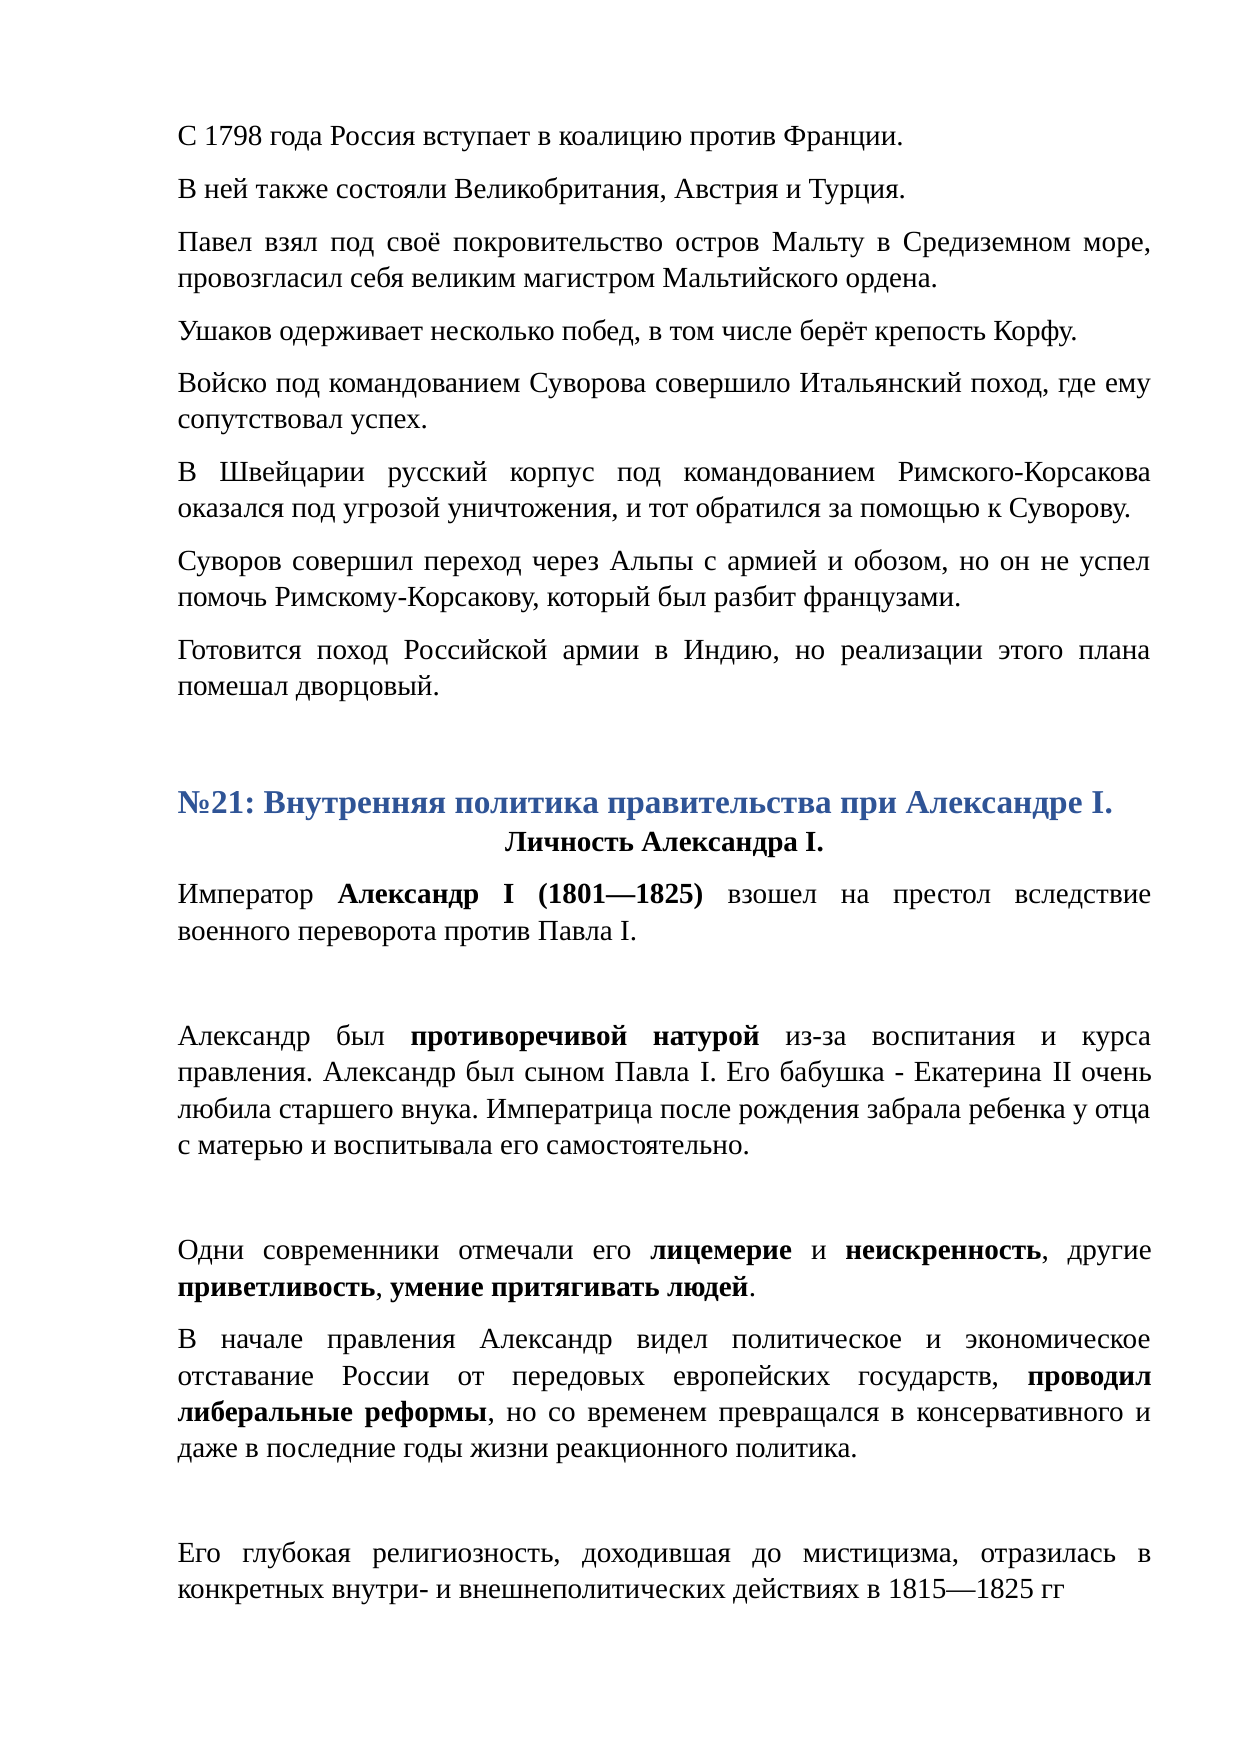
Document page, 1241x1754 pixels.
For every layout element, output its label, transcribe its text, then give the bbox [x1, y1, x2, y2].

text Ушаков одерживает несколько побед, в том числе берёт крепость Корфу. [177, 313, 1152, 346]
text В ней также состояли Великобритания, Австрия и Турция. [177, 171, 1152, 204]
text Его глубокая религиозность, доходившая до мистицизма, отразилась в конкретных внутри- и внешнеполитических действиях в 1815—1825 гг [177, 1536, 1152, 1605]
text В начале правления Александр видел политическое и экономическое отставание России от передовых европейских государств, проводил либеральные реформы, но со временем превращался в консервативного и даже в последние годы жизни реакционного политика. [177, 1321, 1152, 1463]
text Одни современники отмечали его лицемерие и неискренность, другие приветливость, умение притягивать людей. [177, 1232, 1152, 1302]
text Император Александр I (1801—1825) взошел на престол вследствие военного переворота против Павла I. [177, 877, 1152, 946]
text В Швейцарии русский корпус под командованием Римского-Корсакова оказался под угрозой уничтожения, и тот обратился за помощью к Суворову. [177, 454, 1152, 524]
text Павел взял под своё покровительство остров Мальту в Средиземном море, провозгласил себя великим магистром Мальтийского ордена. [177, 224, 1152, 293]
text С 1798 года Россия вступает в коалицию против Франции. [177, 118, 1152, 152]
text Готовится поход Российской армии в Индию, но реализации этого плана помешал дворцовый. [177, 632, 1152, 702]
text Войско под командованием Суворова совершило Итальянский поход, где ему сопутствовал успех. [177, 366, 1152, 435]
text Суворов совершил переход через Альпы с армией и обозом, но он не успел помочь Римскому-Корсакову, который был разбит французами. [177, 543, 1152, 613]
text Личность Александра I. [177, 824, 1152, 857]
text Александр был противоречивой натурой из-за воспитания и курса правления. Александр был сыном Павла I. Его бабушка - Екатерина II очень любила старшего внука. Императрица после рождения забрала ребенка у отца с матерью и воспитывала его самостоятельно. [177, 1018, 1152, 1160]
subtitle №21: Внутренняя политика правительства при Александре I. [177, 782, 1152, 821]
